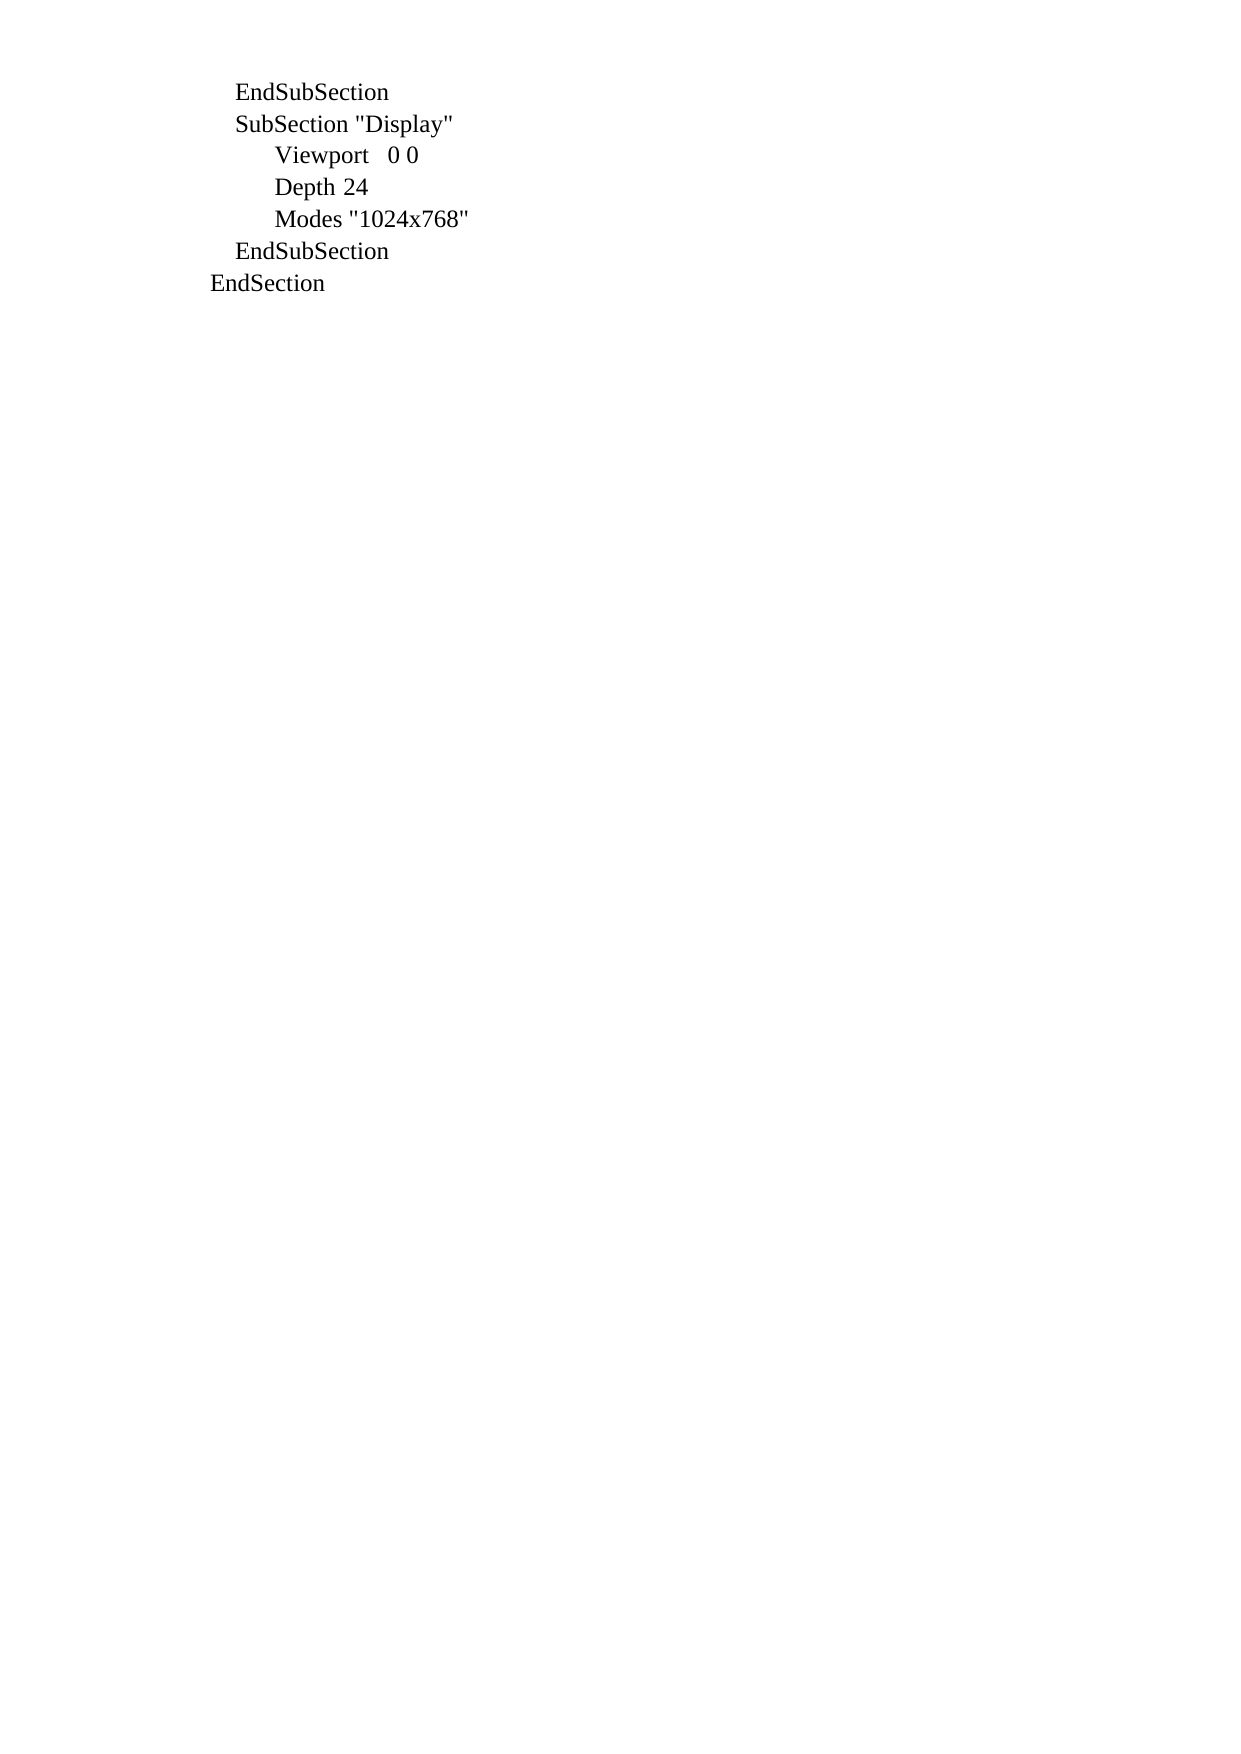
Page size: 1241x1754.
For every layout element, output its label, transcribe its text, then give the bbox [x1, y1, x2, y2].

text Depth 24 [118, 173, 1122, 201]
text Viewport 0 0 [118, 142, 1122, 169]
text EndSubSection [118, 237, 1122, 265]
text EndSubSection [118, 78, 1122, 106]
text Modes "1024x768" [118, 205, 1122, 233]
text EndSection [118, 269, 1122, 296]
text SubSection "Display" [118, 110, 1122, 138]
